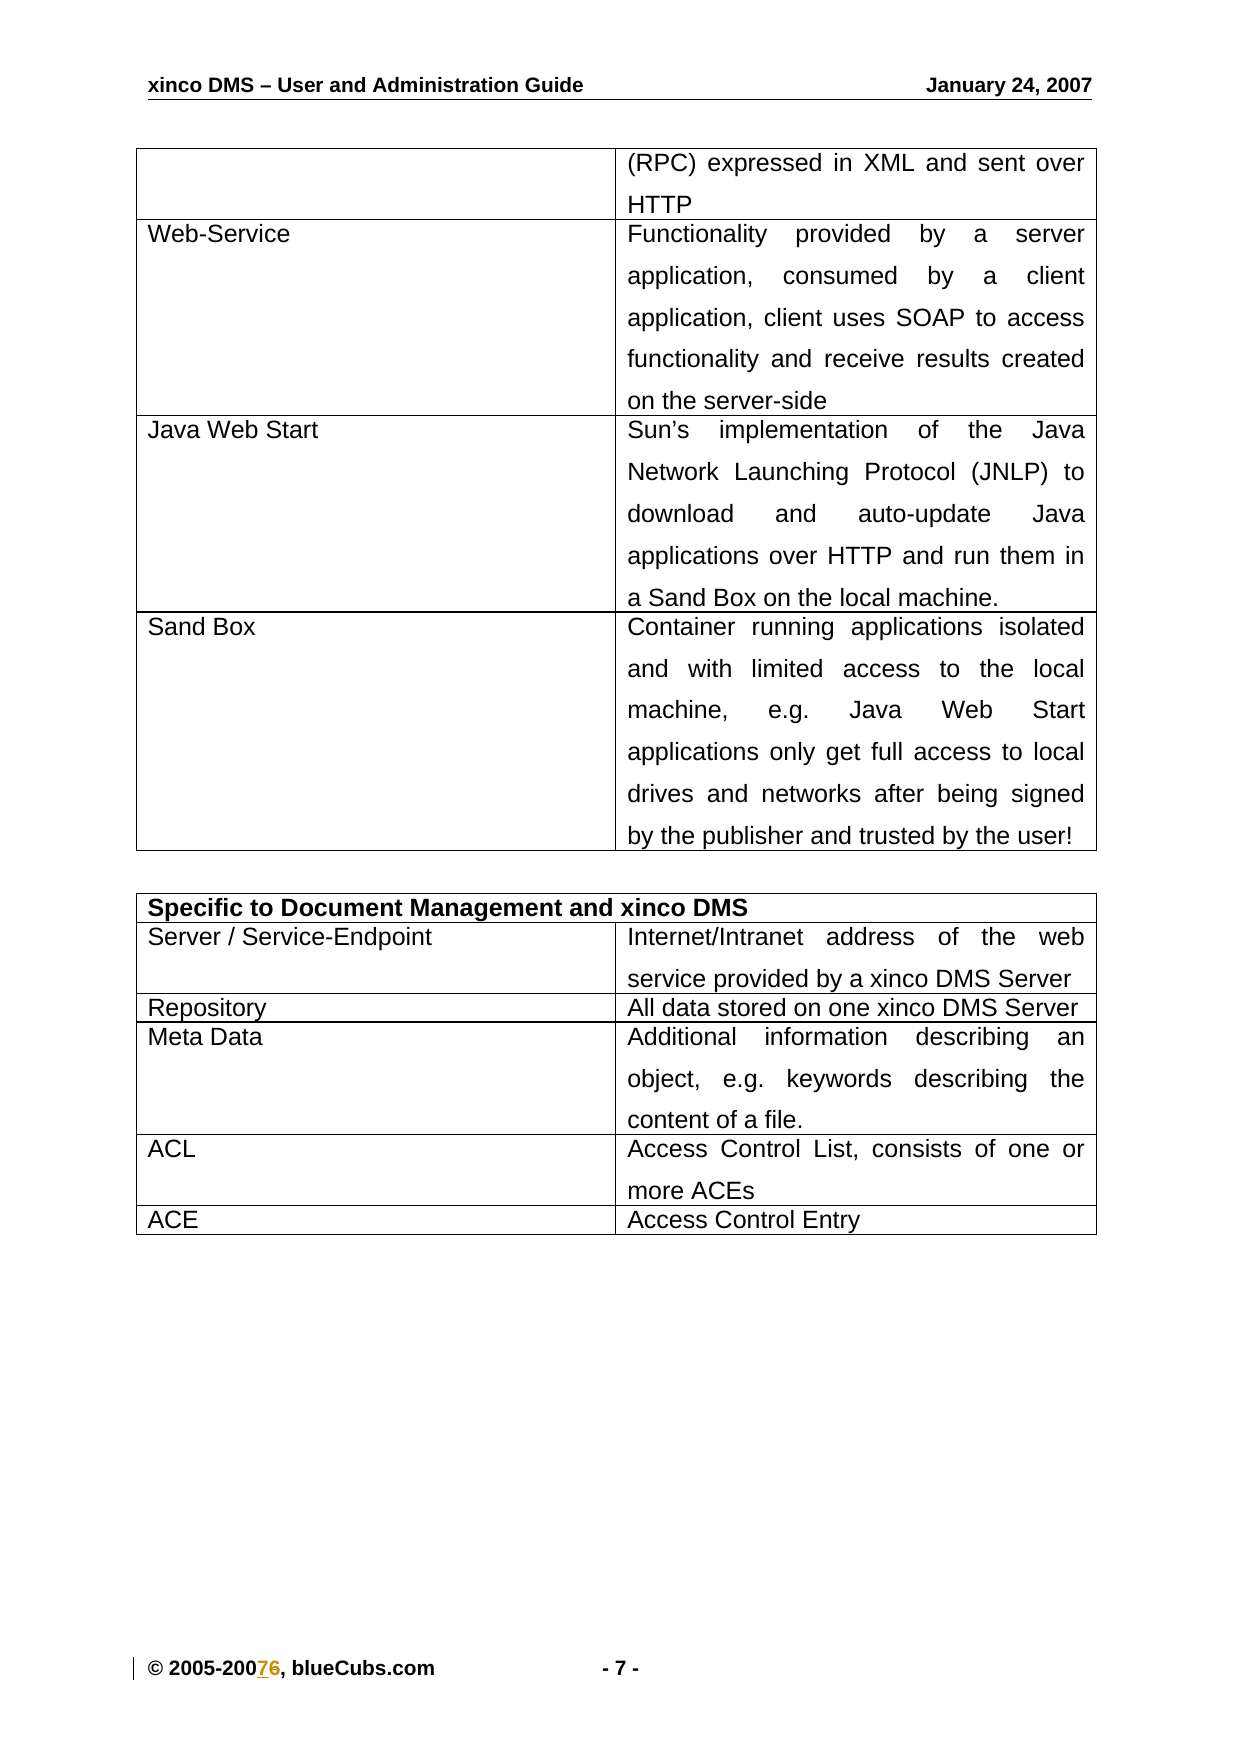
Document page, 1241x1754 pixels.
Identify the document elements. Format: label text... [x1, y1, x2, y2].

table_cell Server / Service-Endpoint [137, 923, 615, 992]
table_cell Functionality provided by a server application, consumed by a client application, client uses SOAP to access functionality and receive results created on the server-side [616, 220, 1096, 415]
table_header Specific to Document Management and xinco DMS [137, 894, 1096, 922]
table_cell Java Web Start [137, 416, 615, 611]
table_cell (RPC) expressed in XML and sent over HTTP [616, 149, 1096, 218]
table_cell Web-Service [137, 220, 615, 415]
table_cell Repository [137, 994, 615, 1021]
table_cell Internet/Intranet address of the web service provided by a xinco DMS Server [616, 923, 1096, 992]
table_cell ACE [137, 1206, 615, 1234]
table_cell Container running applications isolated and with limited access to the local machine, e.g. Java Web Start applications only get full access to local drives and networks after being signed by the publisher and trusted by the user! [616, 613, 1096, 850]
table_cell Access Control List, consists of one or more ACEs [616, 1135, 1096, 1205]
table_cell [137, 149, 615, 218]
table_cell All data stored on one xinco DMS Server [616, 994, 1096, 1021]
table_cell Access Control Entry [616, 1206, 1096, 1234]
table_cell ACL [137, 1135, 615, 1205]
table_cell Meta Data [137, 1023, 615, 1134]
table_cell Sun’s implementation of the Java Network Launching Protocol (JNLP) to download and auto-update Java applications over HTTP and run them in a Sand Box on the local machine. [616, 416, 1096, 611]
table_cell Sand Box [137, 613, 615, 850]
table_cell Additional information describing an object, e.g. keywords describing the content of a file. [616, 1023, 1096, 1134]
